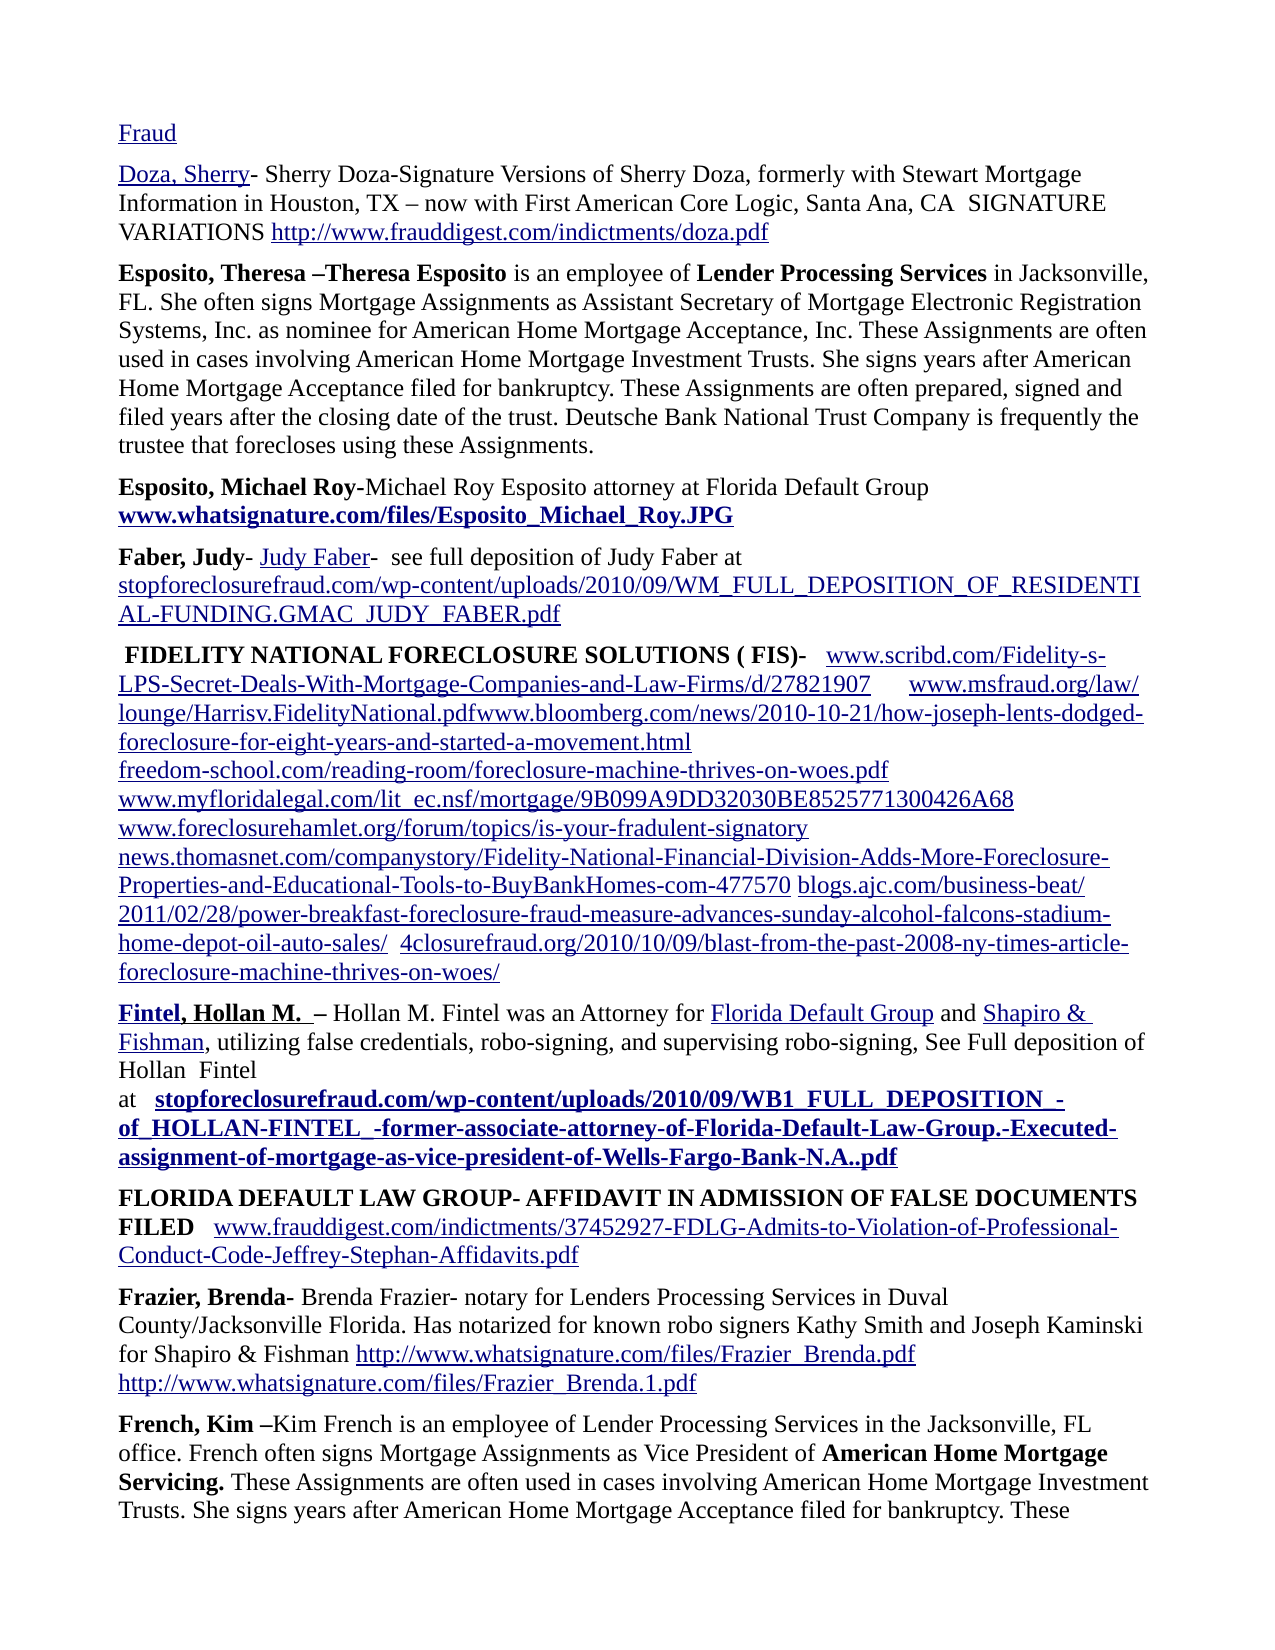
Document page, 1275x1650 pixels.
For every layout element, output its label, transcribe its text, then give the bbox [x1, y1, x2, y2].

text Esposito, Michael Roy-Michael Roy Esposito attorney at Florida Default Group www.whatsignature.com/files/Esposito_Michael_Roy.JPG [118, 472, 1157, 529]
text FLORIDA DEFAULT LAW GROUP- AFFIDAVIT IN ADMISSION OF FALSE DOCUMENTS FILED www.frauddigest.com/indictments/37452927-FDLG-Admits-to-Violation-of-Professional-Conduct-Code-Jeffrey-Stephan-Affidavits.pdf [118, 1183, 1157, 1269]
text FIDELITY NATIONAL FORECLOSURE SOLUTIONS ( FIS)- www.scribd.com/Fidelity-s-LPS-Secret-Deals-With-Mortgage-Companies-and-Law-Firms/d/27821907 www.msfraud.org/law/lounge/Harrisv.FidelityNational.pdfwww.bloomberg.com/news/2010-10-21/how-joseph-lents-dodged-foreclosure-for-eight-years-and-started-a-movement.html freedom-school.com/reading-room/foreclosure-machine-thrives-on-woes.pdf www.myfloridalegal.com/lit_ec.nsf/mortgage/9B099A9DD32030BE8525771300426A68 www.foreclosurehamlet.org/forum/topics/is-your-fradulent-signatory news.thomasnet.com/companystory/Fidelity-National-Financial-Division-Adds-More-Foreclosure-Properties-and-Educational-Tools-to-BuyBankHomes-com-477570 blogs.ajc.com/business-beat/2011/02/28/power-breakfast-foreclosure-fraud-measure-advances-sunday-alcohol-falcons-stadium-home-depot-oil-auto-sales/ 4closurefraud.org/2010/10/09/blast-from-the-past-2008-ny-times-article-foreclosure-machine-thrives-on-woes/ [118, 641, 1157, 986]
text Faber, Judy- Judy Faber- see full deposition of Judy Faber at stopforeclosurefraud.com/wp-content/uploads/2010/09/WM_FULL_DEPOSITION_OF_RESIDENTIAL-FUNDING.GMAC_JUDY_FABER.pdf [118, 542, 1157, 628]
text Fintel, Hollan M. – Hollan M. Fintel was an Attorney for Florida Default Group and Shapiro & Fishman, utilizing false credentials, robo-signing, and supervising robo-signing, See Full deposition of Hollan Fintel at stopforeclosurefraud.com/wp-content/uploads/2010/09/WB1_FULL_DEPOSITION_-of_HOLLAN-FINTEL_-former-associate-attorney-of-Florida-Default-Law-Group.-Executed-assignment-of-mortgage-as-vice-president-of-Wells-Fargo-Bank-N.A..pdf [118, 998, 1157, 1171]
text Frazier, Brenda- Brenda Frazier- notary for Lenders Processing Services in Duval County/Jacksonville Florida. Has notarized for known robo signers Kathy Smith and Joseph Kaminski for Shapiro & Fishman http://www.whatsignature.com/files/Frazier_Brenda.pdf http://www.whatsignature.com/files/Frazier_Brenda.1.pdf [118, 1282, 1157, 1397]
text Doza, Sherry- Sherry Doza-Signature Versions of Sherry Doza, formerly with Stewart Mortgage Information in Houston, TX – now with First American Core Logic, Santa Ana, CA SIGNATURE VARIATIONS http://www.frauddigest.com/indictments/doza.pdf [118, 159, 1157, 246]
text Fraud [118, 118, 1157, 147]
text French, Kim –Kim French is an employee of Lender Processing Services in the Jacksonville, FL office. French often signs Mortgage Assignments as Vice President of American Home Mortgage Servicing. These Assignments are often used in cases involving American Home Mortgage Investment Trusts. She signs years after American Home Mortgage Acceptance filed for bankruptcy. These [118, 1409, 1157, 1524]
text Esposito, Theresa –Theresa Esposito is an employee of Lender Processing Services in Jacksonville, FL. She often signs Mortgage Assignments as Assistant Secretary of Mortgage Electronic Registration Systems, Inc. as nominee for American Home Mortgage Acceptance, Inc. These Assignments are often used in cases involving American Home Mortgage Investment Trusts. She signs years after American Home Mortgage Acceptance filed for bankruptcy. These Assignments are often prepared, signed and filed years after the closing date of the trust. Deutsche Bank National Trust Company is frequently the trustee that forecloses using these Assignments. [118, 258, 1157, 459]
